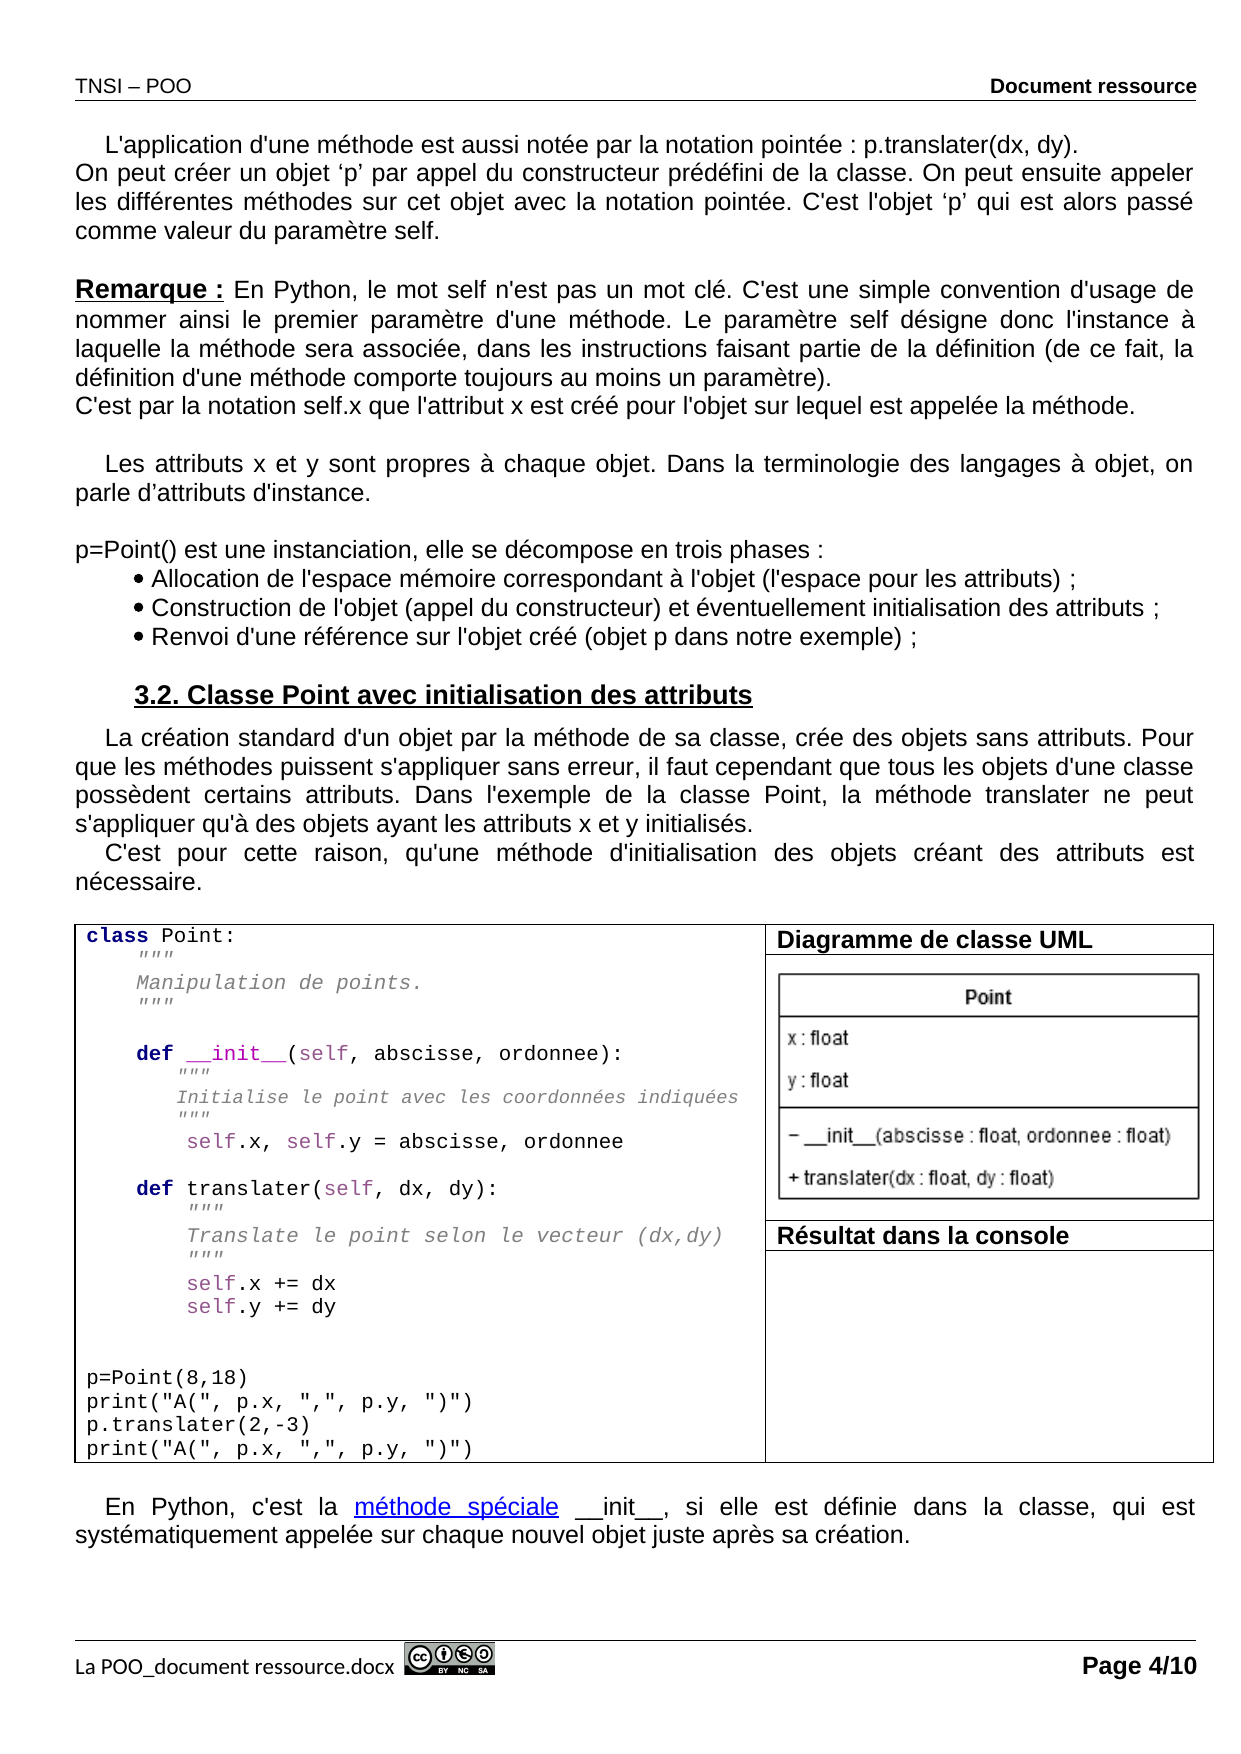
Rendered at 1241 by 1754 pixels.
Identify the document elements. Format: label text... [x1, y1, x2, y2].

text La création standard d'un objet par la méthode de sa classe, crée des objets sans attributs. Pour que les méthodes puissent s'appliquer sans erreur, il faut cependant que tous les objets d'une classe possèdent certains attributs. Dans l'exemple de la classe Point, la méthode translater ne peut s'appliquer qu'à des objets ayant les attributs x et y initialisés. [75, 723, 1196, 838]
text En Python, c'est la méthode spéciale __init__, si elle est définie dans la classe, qui est systématiquement appelée sur chaque nouvel objet juste après sa création. [75, 1492, 1196, 1549]
table_header Diagramme de classe UML [766, 925, 1213, 954]
text C'est pour cette raison, qu'une méthode d'initialisation des objets créant des attributs est nécessaire. [75, 838, 1196, 895]
list Renvoi d'une référence sur l'objet créé (objet p dans notre exemple) ; [134, 621, 1196, 650]
text Remarque : En Python, le mot self n'est pas un mot clé. C'est une simple convention d'usage de nommer ainsi le premier paramètre d'une méthode. Le paramètre self désigne donc l'instance à laquelle la méthode sera associée, dans les instructions faisant partie de la définition (de ce fait, la définition d'une méthode comporte toujours au moins un paramètre). [75, 273, 1196, 391]
table_cell Résultat dans la console [766, 1221, 1213, 1250]
text C'est par la notation self.x que l'attribut x est créé pour l'objet sur lequel est appelée la méthode. [75, 391, 1196, 420]
picture [404, 1642, 495, 1675]
list Classe Point avec initialisation des attributs [134, 679, 1196, 710]
text p=Point() est une instanciation, elle se décompose en trois phases : [75, 535, 1196, 564]
list Construction de l'objet (appel du constructeur) et éventuellement initialisation des attributs ; [134, 593, 1196, 621]
text Les attributs x et y sont propres à chaque objet. Dans la terminologie des langages à objet, on parle d’attributs d'instance. [75, 449, 1196, 506]
text L'application d'une méthode est aussi notée par la notation pointée : p.translater(dx, dy). [75, 129, 1196, 158]
table_cell [766, 1251, 1213, 1462]
table_cell [766, 955, 1213, 1220]
table_header class Point: """ Manipulation de points. """ def __init__(self, abscisse, ordonnee): """ Initialise le point avec les coordonnées indiquées """ self.x, self.y = abscisse, ordonnee def translater(self, dx, dy): """ Translate le point selon le vecteur (dx,dy) """ self.x += dx self.y += dy p=Point(8,18) print("A(", p.x, ",", p.y, ")") p.translater(2,-3) print("A(", p.x, ",", p.y, ")") [76, 925, 765, 1462]
text On peut créer un objet ‘p’ par appel du constructeur prédéfini de la classe. On peut ensuite appeler les différentes méthodes sur cet objet avec la notation pointée. C'est l'objet ‘p’ qui est alors passé comme valeur du paramètre self. [75, 158, 1196, 244]
list Allocation de l'espace mémoire correspondant à l'objet (l'espace pour les attributs) ; [134, 564, 1196, 593]
